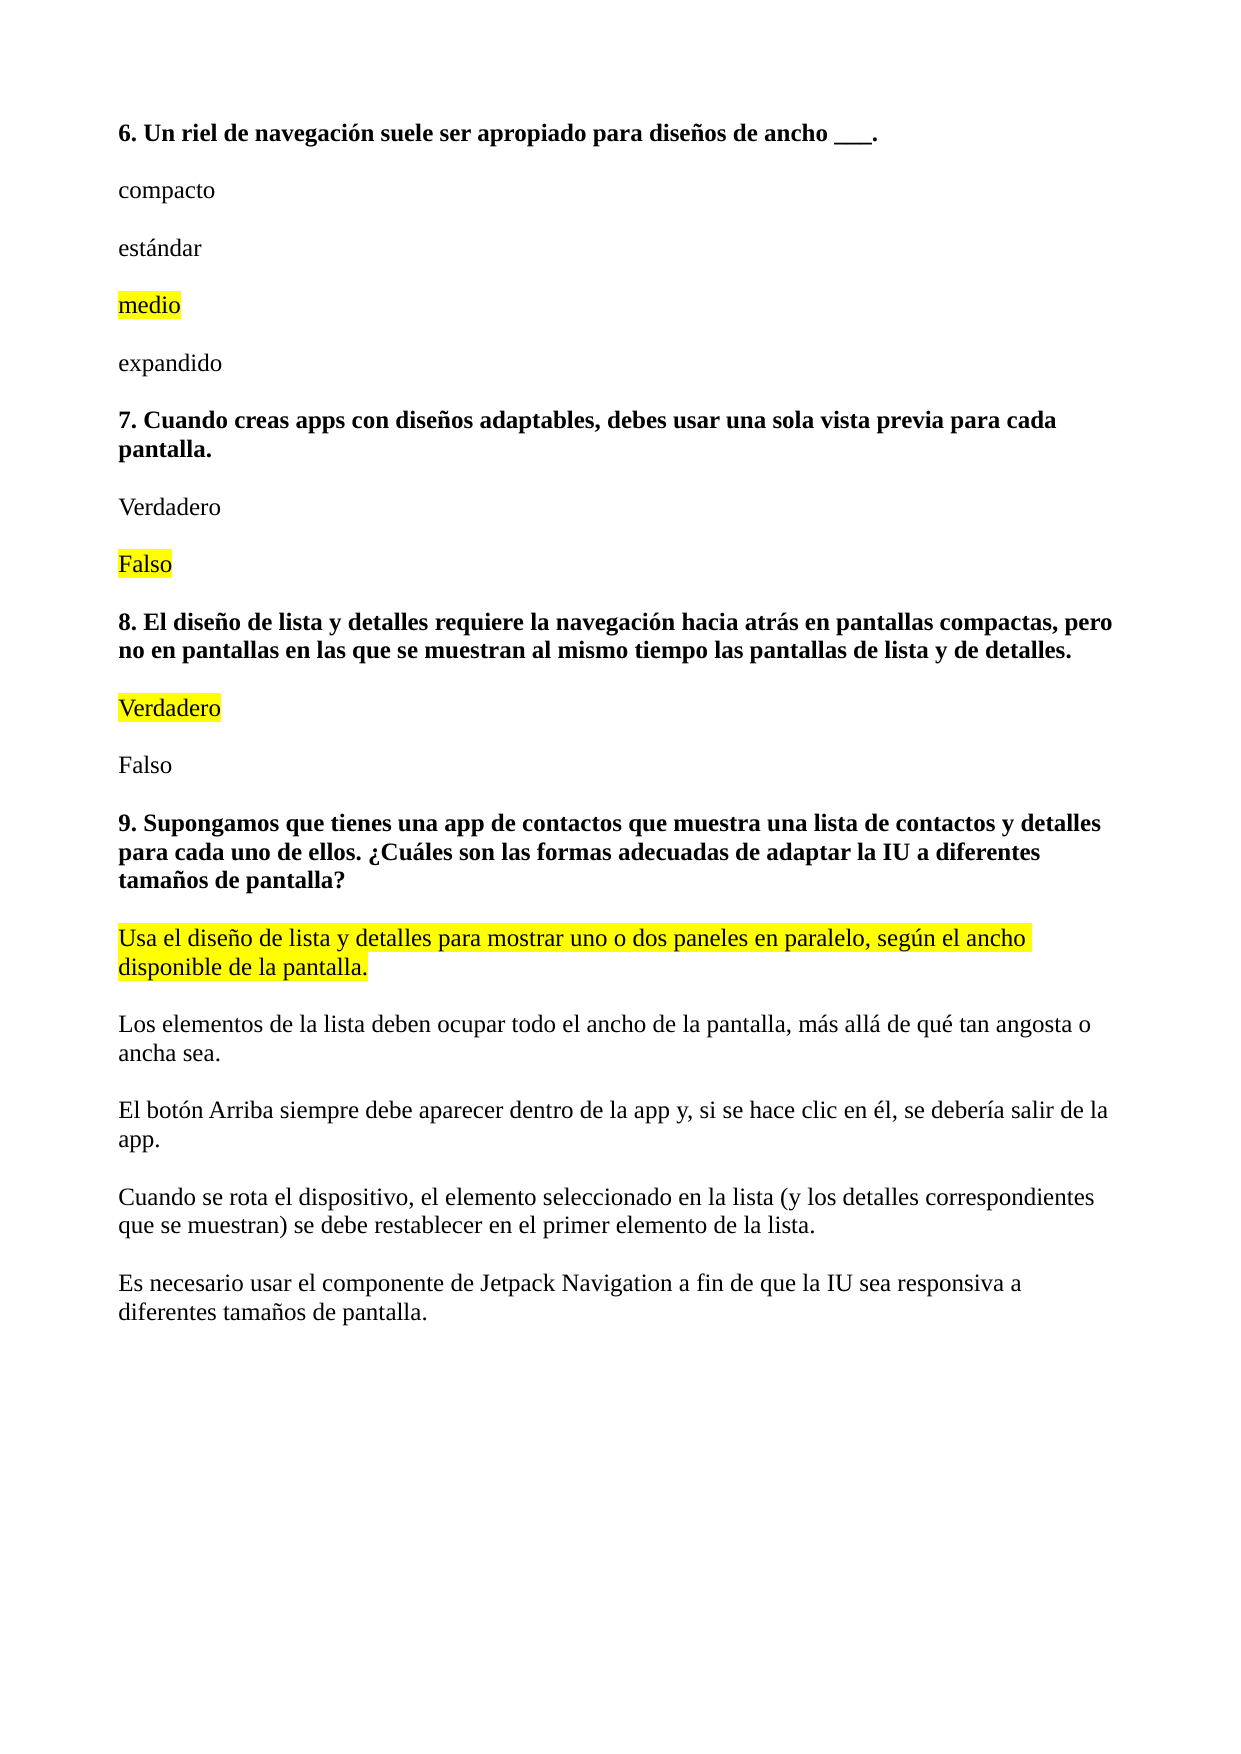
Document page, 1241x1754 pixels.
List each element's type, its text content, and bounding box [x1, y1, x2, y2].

text Cuando se rota el dispositivo, el elemento seleccionado en la lista (y los detalles correspondientes que se muestran) se debe restablecer en el primer elemento de la lista. [118, 1182, 1122, 1239]
text Verdadero [118, 492, 1122, 521]
text Los elementos de la lista deben ocupar todo el ancho de la pantalla, más allá de qué tan angosta o ancha sea. [118, 1009, 1122, 1067]
text El botón Arriba siempre debe aparecer dentro de la app y, si se hace clic en él, se debería salir de la app. [118, 1096, 1122, 1153]
text Usa el diseño de lista y detalles para mostrar uno o dos paneles en paralelo, según el ancho disponible de la pantalla. [118, 923, 1122, 981]
text Falso [118, 549, 1122, 578]
text compacto [118, 176, 1122, 204]
text estándar [118, 233, 1122, 262]
text 9. Supongamos que tienes una app de contactos que muestra una lista de contactos y detalles para cada uno de ellos. ¿Cuáles son las formas adecuadas de adaptar la IU a diferentes tamaños de pantalla? [118, 808, 1122, 894]
text 6. Un riel de navegación suele ser apropiado para diseños de ancho ___. [118, 118, 1122, 147]
text Verdadero [118, 693, 1122, 722]
text expandido [118, 348, 1122, 377]
text 8. El diseño de lista y detalles requiere la navegación hacia atrás en pantallas compactas, pero no en pantallas en las que se muestran al mismo tiempo las pantallas de lista y de detalles. [118, 607, 1122, 664]
text Falso [118, 751, 1122, 779]
text Es necesario usar el componente de Jetpack Navigation a fin de que la IU sea responsiva a diferentes tamaños de pantalla. [118, 1268, 1122, 1326]
text medio [118, 291, 1122, 319]
text 7. Cuando creas apps con diseños adaptables, debes usar una sola vista previa para cada pantalla. [118, 406, 1122, 463]
